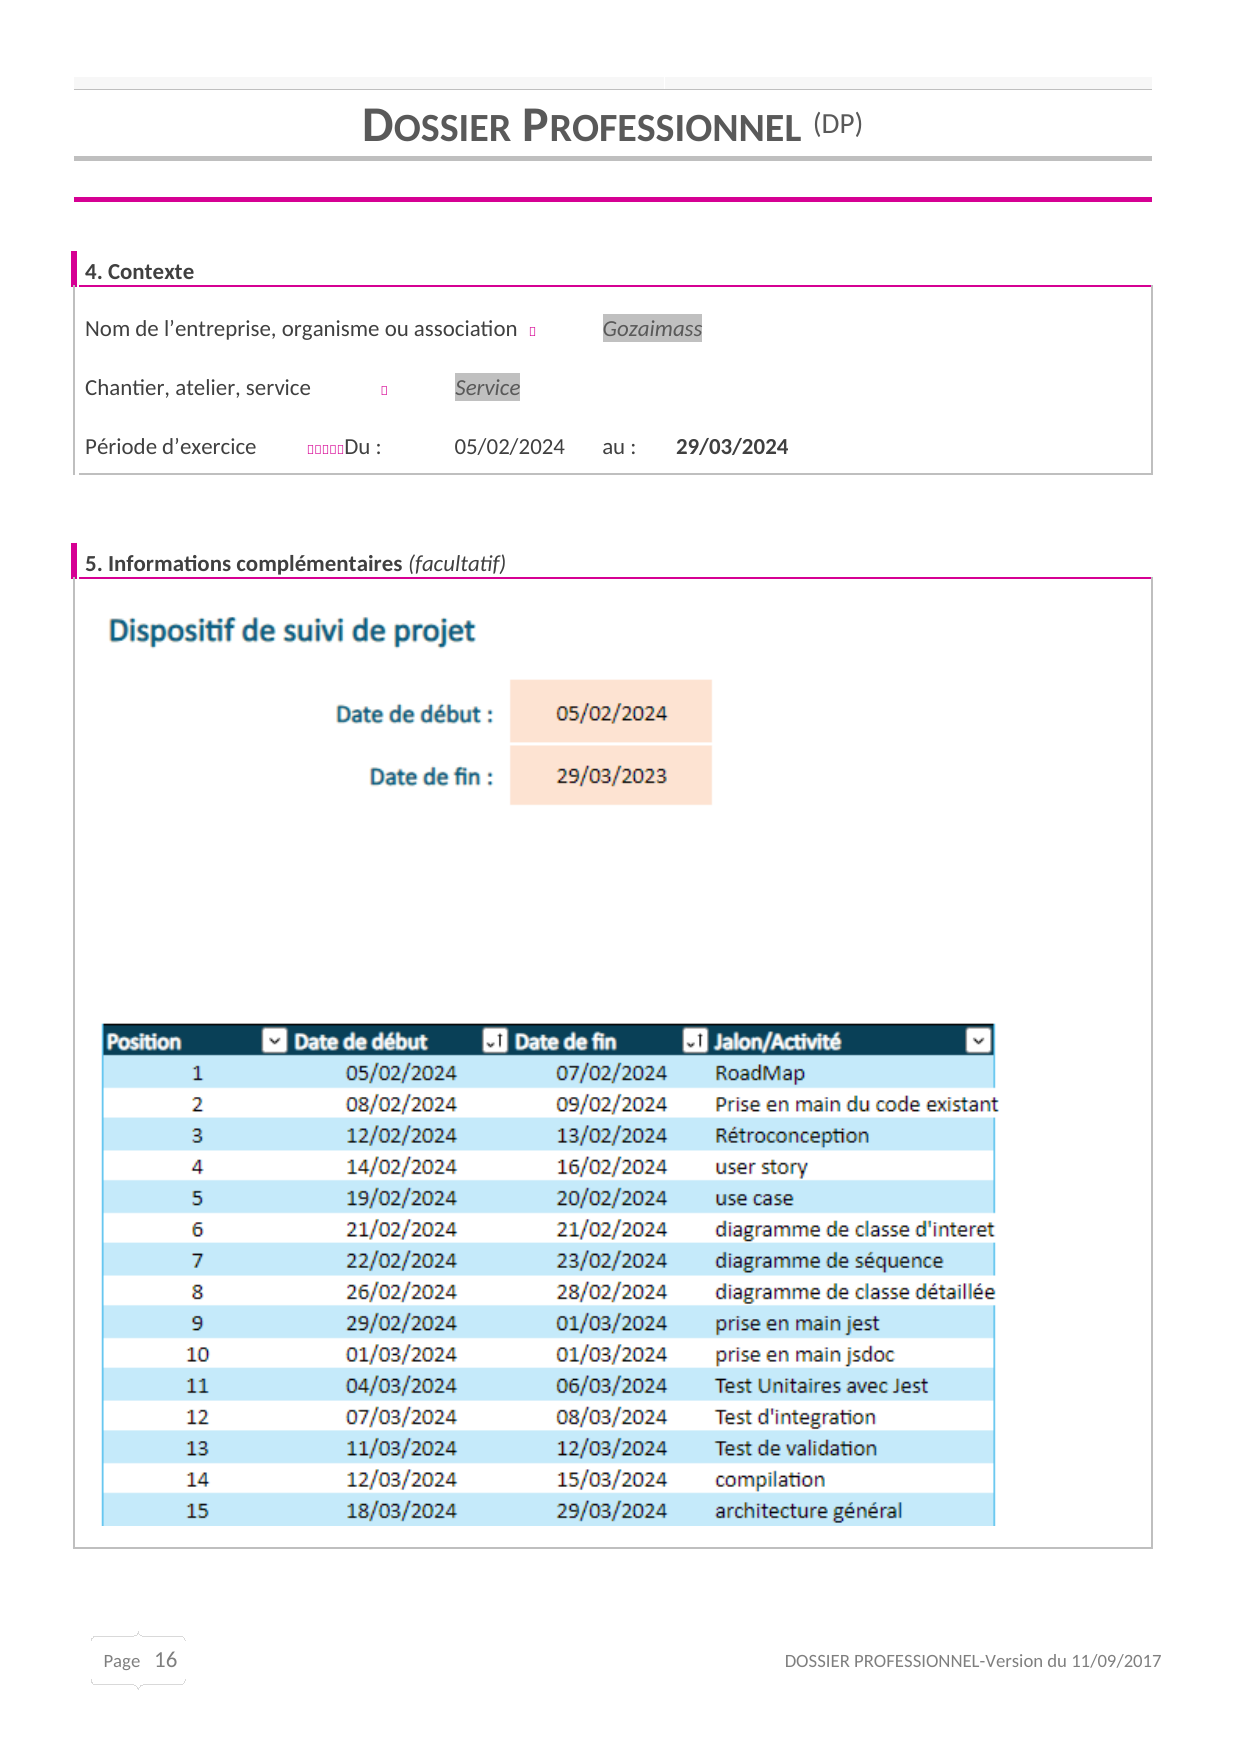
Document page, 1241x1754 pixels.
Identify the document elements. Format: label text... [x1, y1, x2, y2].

table_cell [1093, 543, 1152, 577]
table_cell [75, 1526, 1151, 1547]
table_cell Gozaimass [578, 308, 1151, 355]
table_cell [1093, 509, 1152, 543]
table_cell [74, 473, 1093, 509]
table_cell [75, 577, 1151, 600]
table_cell 5. Informations complémentaires (facultatif) [77, 543, 1093, 577]
table_cell Nom de l’entreprise, organisme ou association  [75, 308, 578, 355]
table_cell [578, 287, 1151, 308]
table_cell [74, 509, 1093, 543]
table_cell 4. Contexte [77, 251, 1152, 285]
table_cell [1093, 475, 1152, 509]
table_cell [74, 230, 1152, 251]
picture [85, 605, 1000, 1526]
table_cell [75, 600, 1151, 1526]
table_cell Service [444, 355, 1151, 414]
table_cell [75, 285, 578, 308]
table_cell Période d’exercice Du : 05/02/2024 au : 29/03/2024 [75, 414, 1151, 473]
table_cell Chantier, atelier, service  [75, 355, 444, 414]
